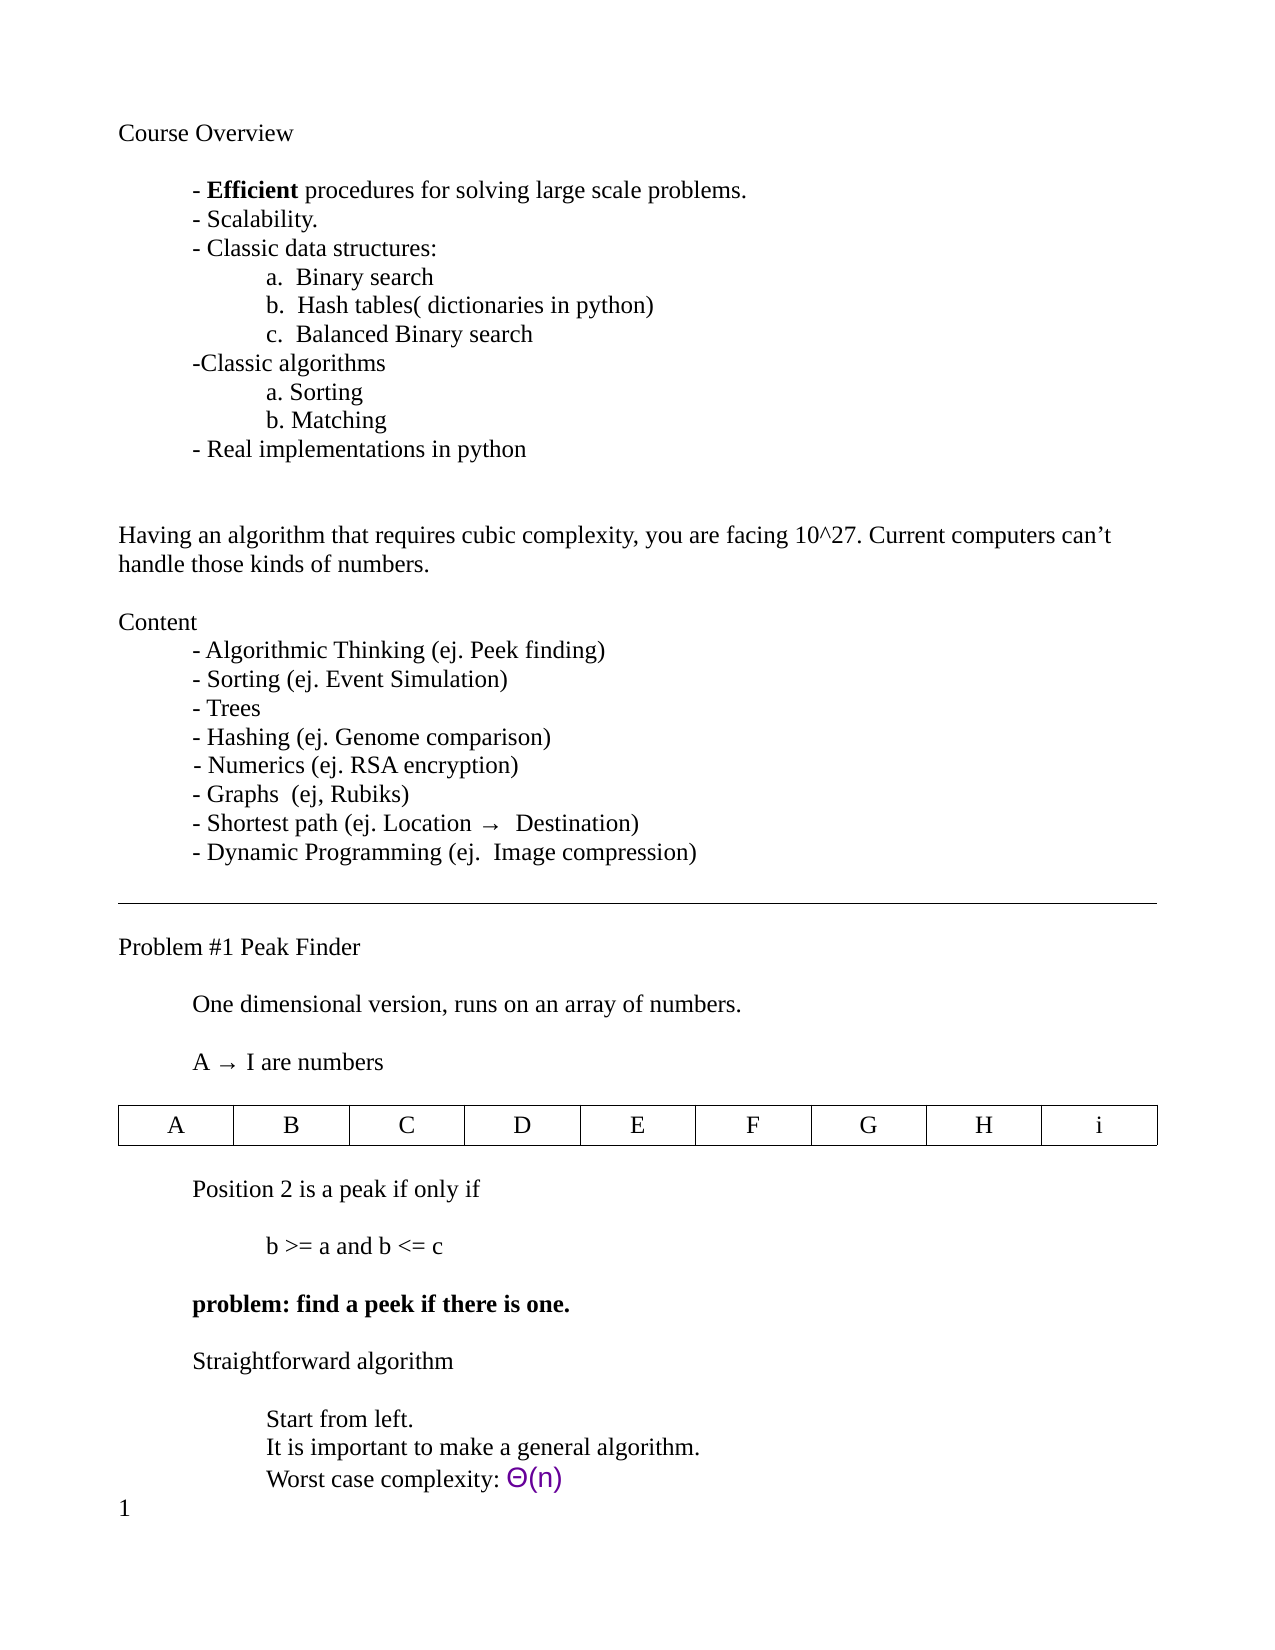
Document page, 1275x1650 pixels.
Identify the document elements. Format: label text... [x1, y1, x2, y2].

text - Algorithmic Thinking (ej. Peek finding) [118, 636, 1157, 664]
text - Classic data structures: [118, 233, 1157, 262]
text - Graphs (ej, Rubiks) [118, 779, 1157, 808]
text - Efficient procedures for solving large scale problems. [118, 176, 1157, 204]
text Position 2 is a peak if only if [118, 1174, 1157, 1202]
text - Real implementations in python [118, 434, 1157, 463]
text Problem #1 Peak Finder [118, 932, 1157, 961]
text c. Balanced Binary search [118, 319, 1157, 348]
table_header i [1042, 1106, 1157, 1145]
text a. Sorting [118, 377, 1157, 406]
text 1 [118, 1493, 1157, 1522]
text - Hashing (ej. Genome comparison) [118, 722, 1157, 751]
text Having an algorithm that requires cubic complexity, you are facing 10^27. Current computers can’t handle those kinds of numbers. [118, 521, 1157, 578]
table_header B [234, 1106, 349, 1145]
text It is important to make a general algorithm. [118, 1432, 1157, 1461]
text Straightforward algorithm [118, 1346, 1157, 1375]
text a. Binary search [118, 262, 1157, 291]
text - Dynamic Programming (ej. Image compression) [118, 837, 1157, 866]
text - Sorting (ej. Event Simulation) [118, 664, 1157, 693]
table_header A [119, 1106, 233, 1145]
text b. Matching [118, 406, 1157, 434]
table_header F [696, 1106, 811, 1145]
text b. Hash tables( dictionaries in python) [118, 291, 1157, 319]
table_header D [465, 1106, 580, 1145]
text - Trees [118, 693, 1157, 722]
text b >= a and b <= c [118, 1231, 1157, 1260]
table_header H [927, 1106, 1041, 1145]
table_header C [350, 1106, 464, 1145]
text - Shortest path (ej. Location → Destination) [118, 808, 1157, 837]
table_header E [581, 1106, 695, 1145]
table_header G [812, 1106, 926, 1145]
text Worst case complexity: Θ(n) [118, 1461, 1157, 1493]
text Course Overview [118, 118, 1157, 147]
text Content [118, 607, 1157, 636]
text -Classic algorithms [118, 348, 1157, 377]
text One dimensional version, runs on an array of numbers. [118, 989, 1157, 1018]
text - Numerics (ej. RSA encryption) [118, 751, 1157, 779]
text A → I are numbers [118, 1047, 1157, 1076]
text problem: find a peek if there is one. [118, 1289, 1157, 1317]
text - Scalability. [118, 204, 1157, 233]
text Start from left. [118, 1404, 1157, 1432]
